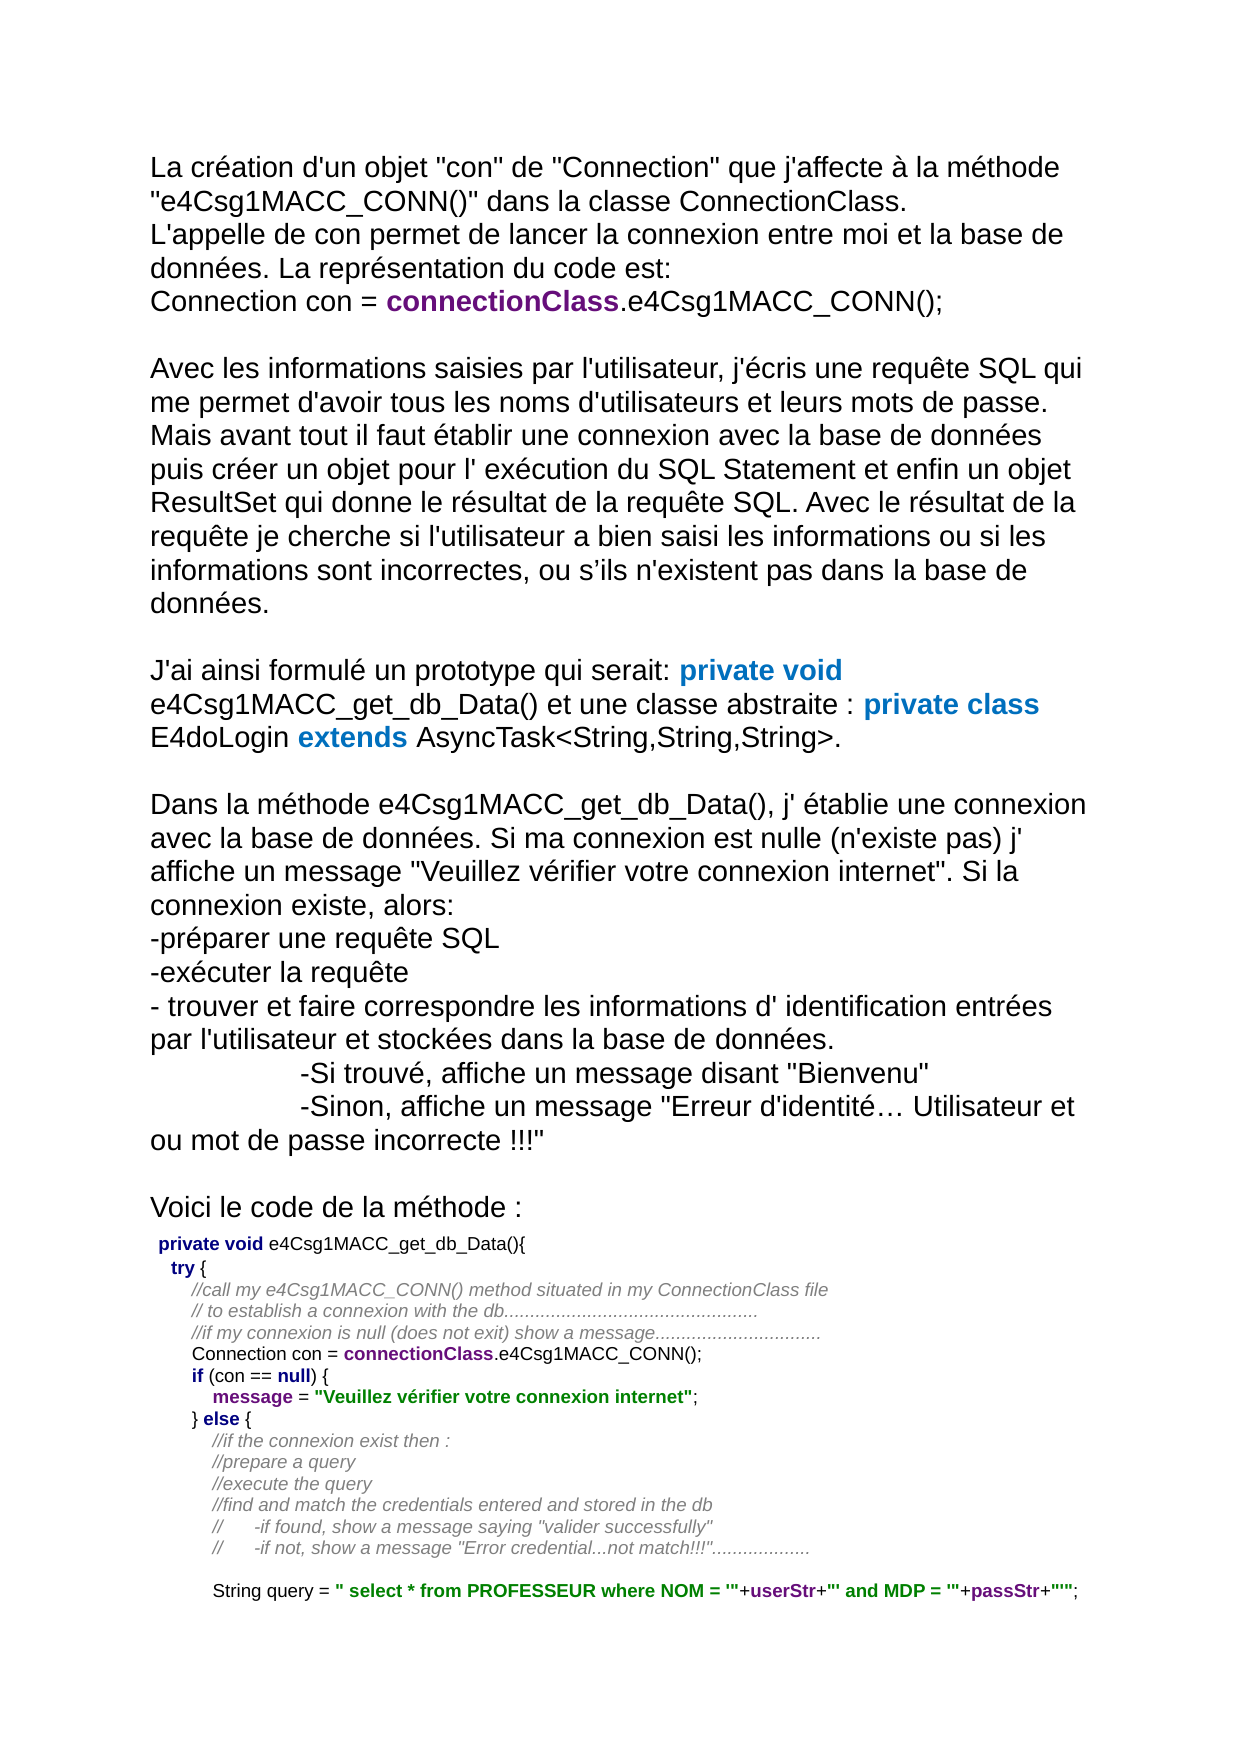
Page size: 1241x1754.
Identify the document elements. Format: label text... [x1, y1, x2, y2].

text L'appelle de con permet de lancer la connexion entre moi et la base de données. La représentation du code est: Connection con = connectionClass.e4Csg1MACC_CONN(); [150, 217, 1090, 318]
text -Sinon, affiche un message "Erreur d'identité… Utilisateur et ou mot de passe incorrecte !!!" [150, 1089, 1090, 1156]
text La création d'un objet "con" de "Connection" que j'affecte à la méthode "e4Csg1MACC_CONN()" dans la classe ConnectionClass. [150, 150, 1090, 217]
text -Si trouvé, affiche un message disant "Bienvenu" [150, 1056, 1090, 1089]
text Avec les informations saisies par l'utilisateur, j'écris une requête SQL qui me permet d'avoir tous les noms d'utilisateurs et leurs mots de passe. Mais avant tout il faut établir une connexion avec la base de données puis créer un objet pour l' exécution du SQL Statement et enfin un objet ResultSet qui donne le résultat de la requête SQL. Avec le résultat de la requête je cherche si l'utilisateur a bien saisi les informations ou si les informations sont incorrectes, ou s’ils n'existent pas dans la base de données. [150, 351, 1090, 619]
text J'ai ainsi formulé un prototype qui serait: private void e4Csg1MACC_get_db_Data() et une classe abstraite : private class E4doLogin extends AsyncTask<String,String,String>. [150, 653, 1090, 754]
text Dans la méthode e4Csg1MACC_get_db_Data(), j' établie une connexion avec la base de données. Si ma connexion est nulle (n'existe pas) j' affiche un message "Veuillez vérifier votre connexion internet". Si la connexion existe, alors: -préparer une requête SQL -exécuter la requête [150, 787, 1090, 988]
text - trouver et faire correspondre les informations d' identification entrées par l'utilisateur et stockées dans la base de données. [150, 988, 1090, 1056]
text Voici le code de la méthode : private void e4Csg1MACC_get_db_Data(){ try { //call my e4Csg1MACC_CONN() method situated in my ConnectionClass file // to establish a connexion with the db................................................. //if my connexion is null (does not exit) show a message................................ Connection con = connectionClass.e4Csg1MACC_CONN(); if (con == null) { message = "Veuillez vérifier votre connexion internet"; } else { //if the connexion exist then : //prepare a query //execute the query //find and match the credentials entered and stored in the db // -if found, show a message saying "valider successfully" // -if not, show a message "Error credential...not match!!!"................... String query = " select * from PROFESSEUR where NOM = '"+userStr+"' and MDP = '"+passStr+"'"; [150, 1190, 1090, 1602]
